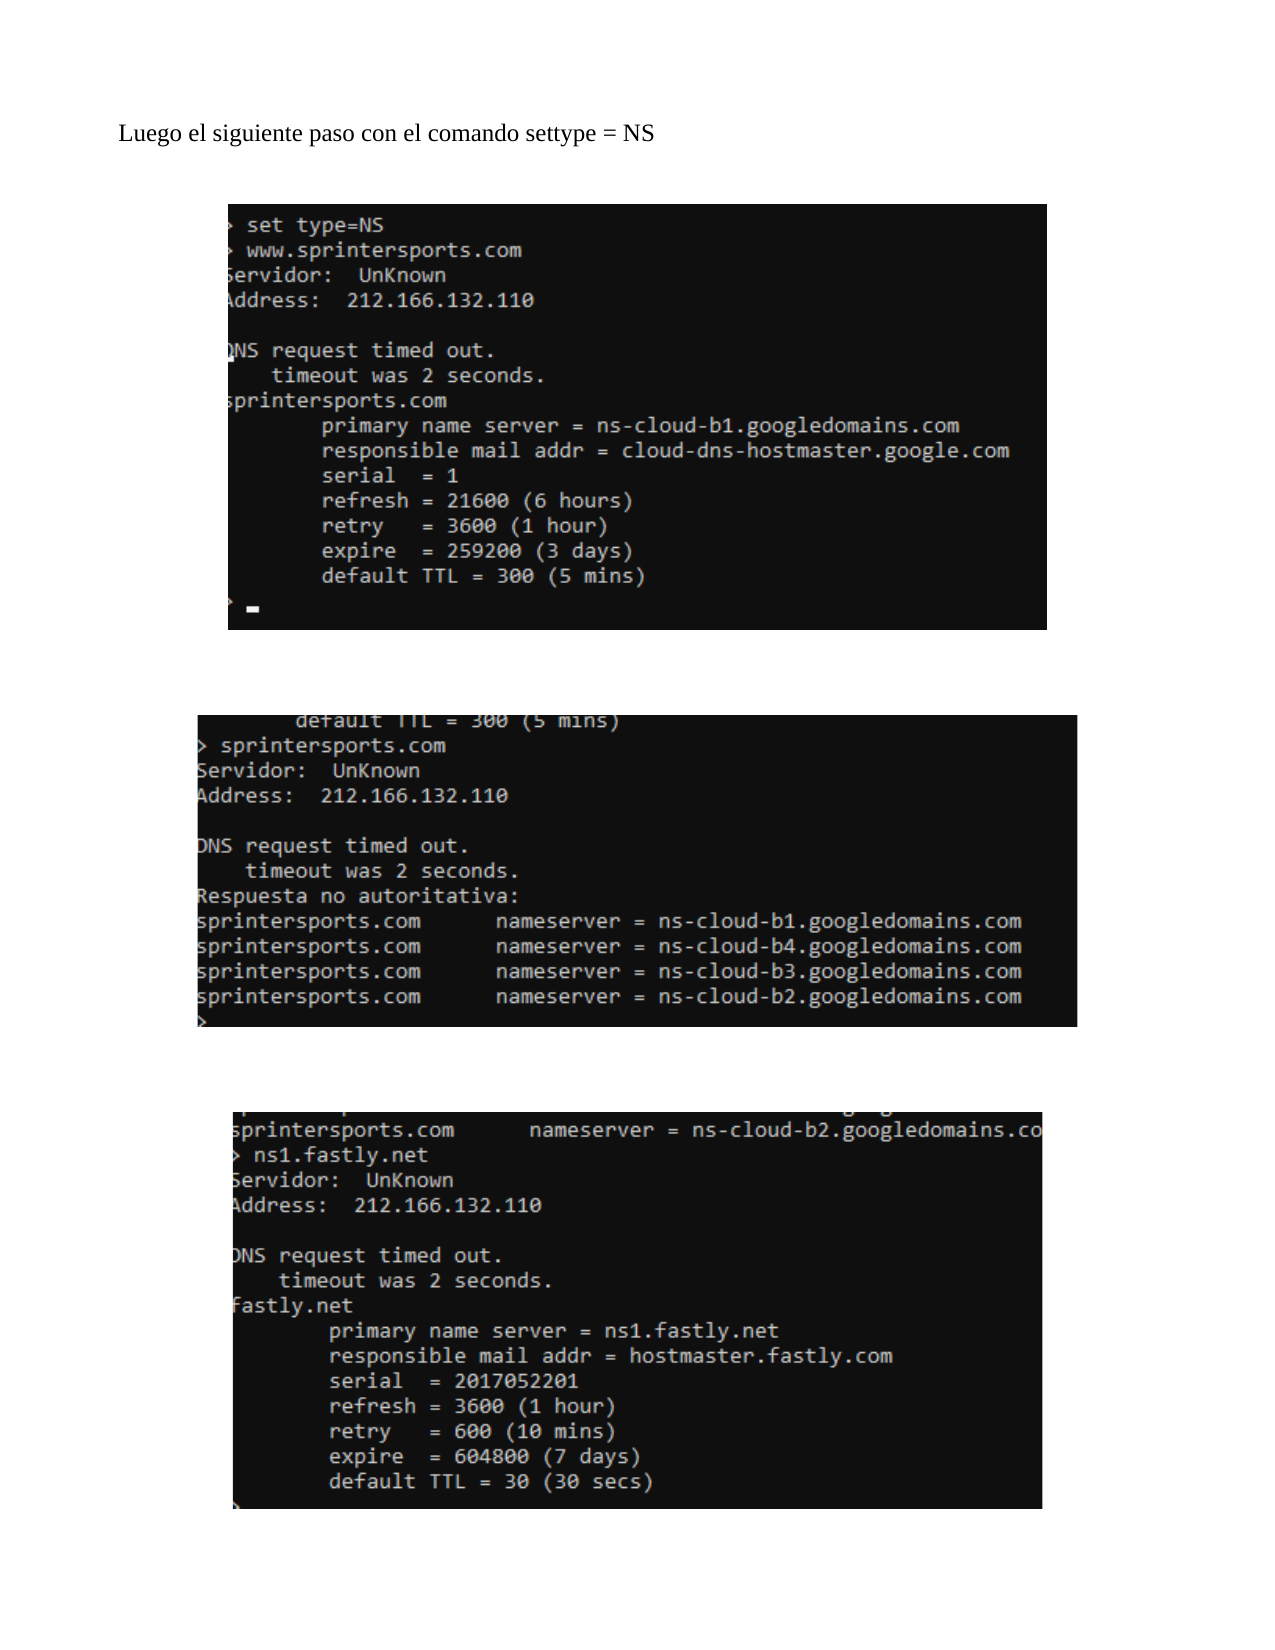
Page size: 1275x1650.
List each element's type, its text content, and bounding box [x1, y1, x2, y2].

picture [197, 715, 1078, 1027]
picture [232, 1112, 1043, 1509]
picture [228, 204, 1047, 630]
text Luego el siguiente paso con el comando settype = NS [118, 118, 1157, 147]
